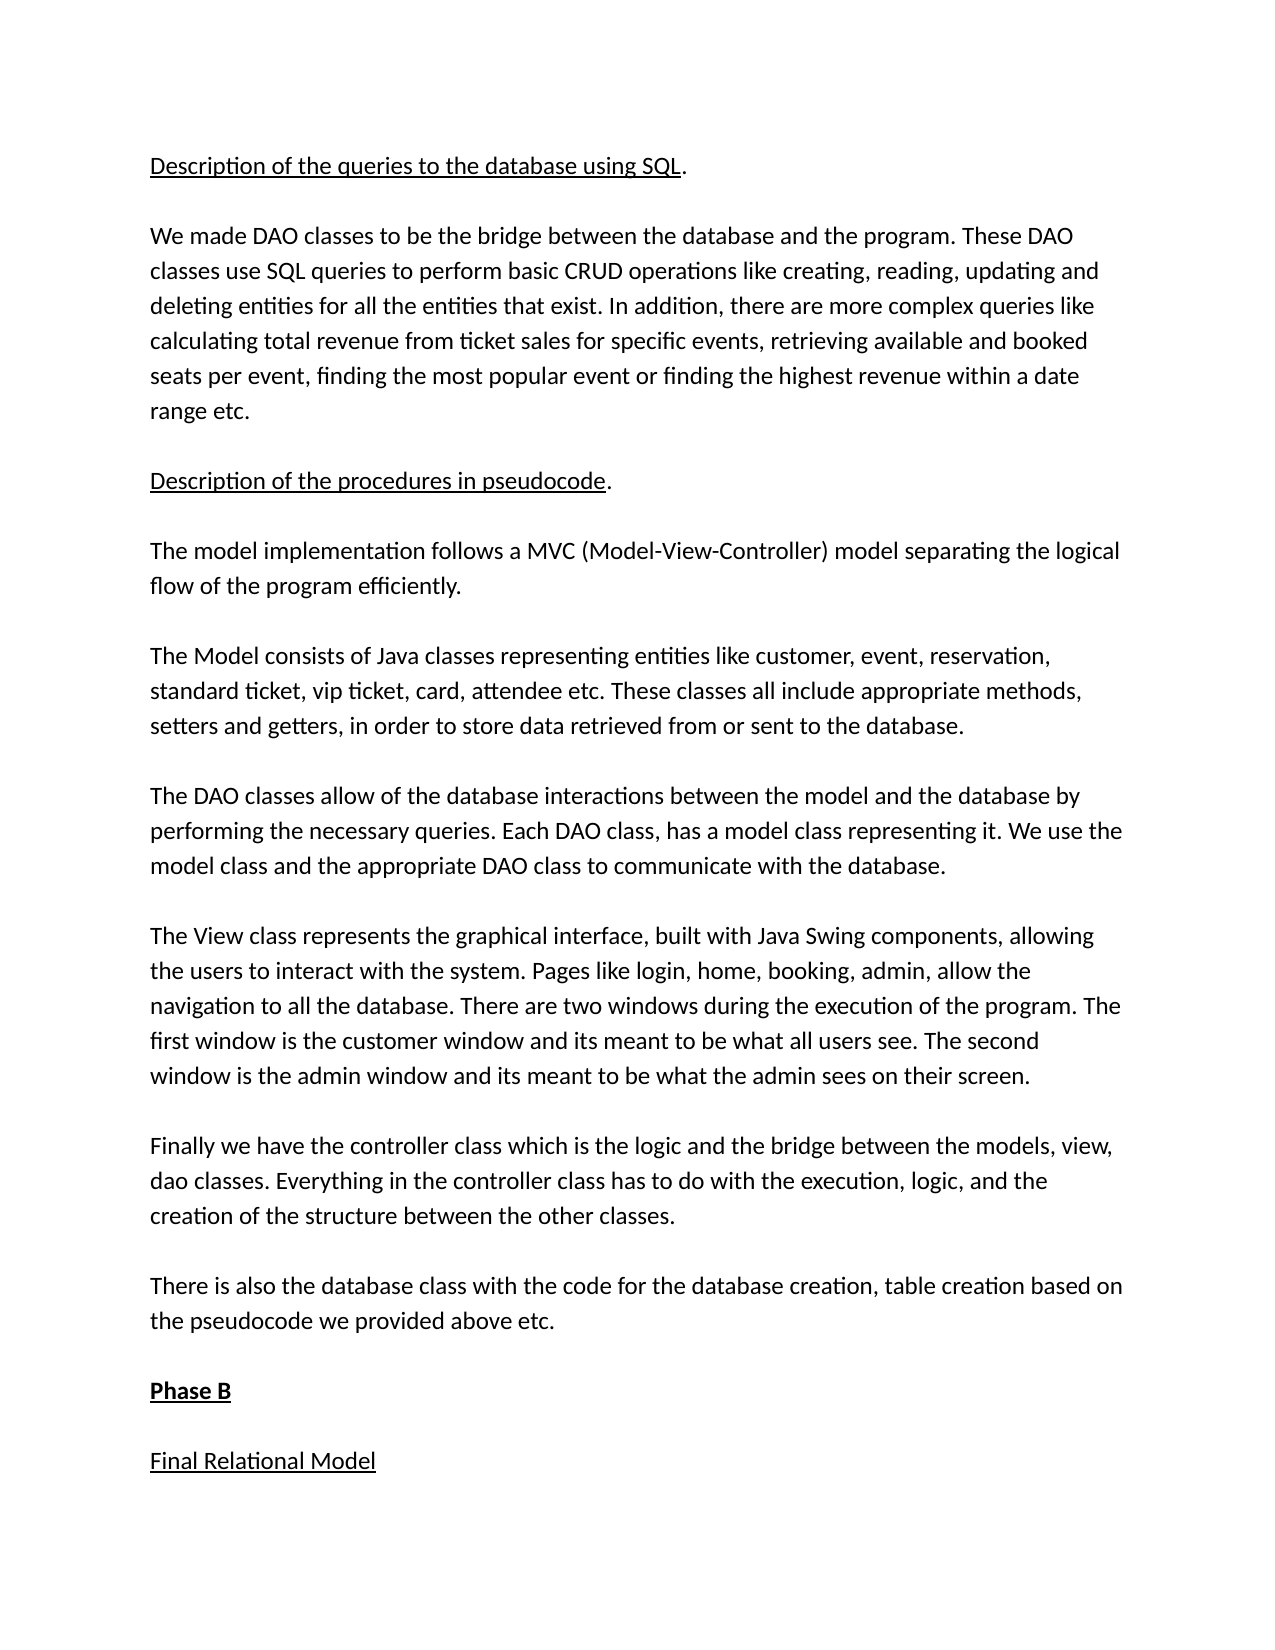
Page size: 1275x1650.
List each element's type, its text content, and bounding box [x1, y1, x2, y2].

text The Model consists of Java classes representing entities like customer, event, reservation, standard ticket, vip ticket, card, attendee etc. These classes all include appropriate methods, setters and getters, in order to store data retrieved from or sent to the database. [150, 640, 1125, 741]
text Description of the procedures in pseudocode. [150, 465, 1125, 496]
text The View class represents the graphical interface, built with Java Swing components, allowing the users to interact with the system. Pages like login, home, booking, admin, allow the navigation to all the database. There are two windows during the execution of the program. The first window is the customer window and its meant to be what all users see. The second window is the admin window and its meant to be what the admin sees on their screen. [150, 920, 1125, 1091]
text Phase B [150, 1375, 1125, 1406]
text The model implementation follows a MVC (Model-View-Controller) model separating the logical flow of the program efficiently. [150, 535, 1125, 601]
text Description of the queries to the database using SQL. [150, 150, 1125, 181]
text Final Relational Model [150, 1445, 1125, 1476]
text There is also the database class with the code for the database creation, table creation based on the pseudocode we provided above etc. [150, 1270, 1125, 1336]
text Finally we have the controller class which is the logic and the bridge between the models, view, dao classes. Everything in the controller class has to do with the execution, logic, and the creation of the structure between the other classes. [150, 1130, 1125, 1231]
text The DAO classes allow of the database interactions between the model and the database by performing the necessary queries. Each DAO class, has a model class representing it. We use the model class and the appropriate DAO class to communicate with the database. [150, 780, 1125, 881]
text We made DAO classes to be the bridge between the database and the program. These DAO classes use SQL queries to perform basic CRUD operations like creating, reading, updating and deleting entities for all the entities that exist. In addition, there are more complex queries like calculating total revenue from ticket sales for specific events, retrieving available and booked seats per event, finding the most popular event or finding the highest revenue within a date range etc. [150, 220, 1125, 426]
